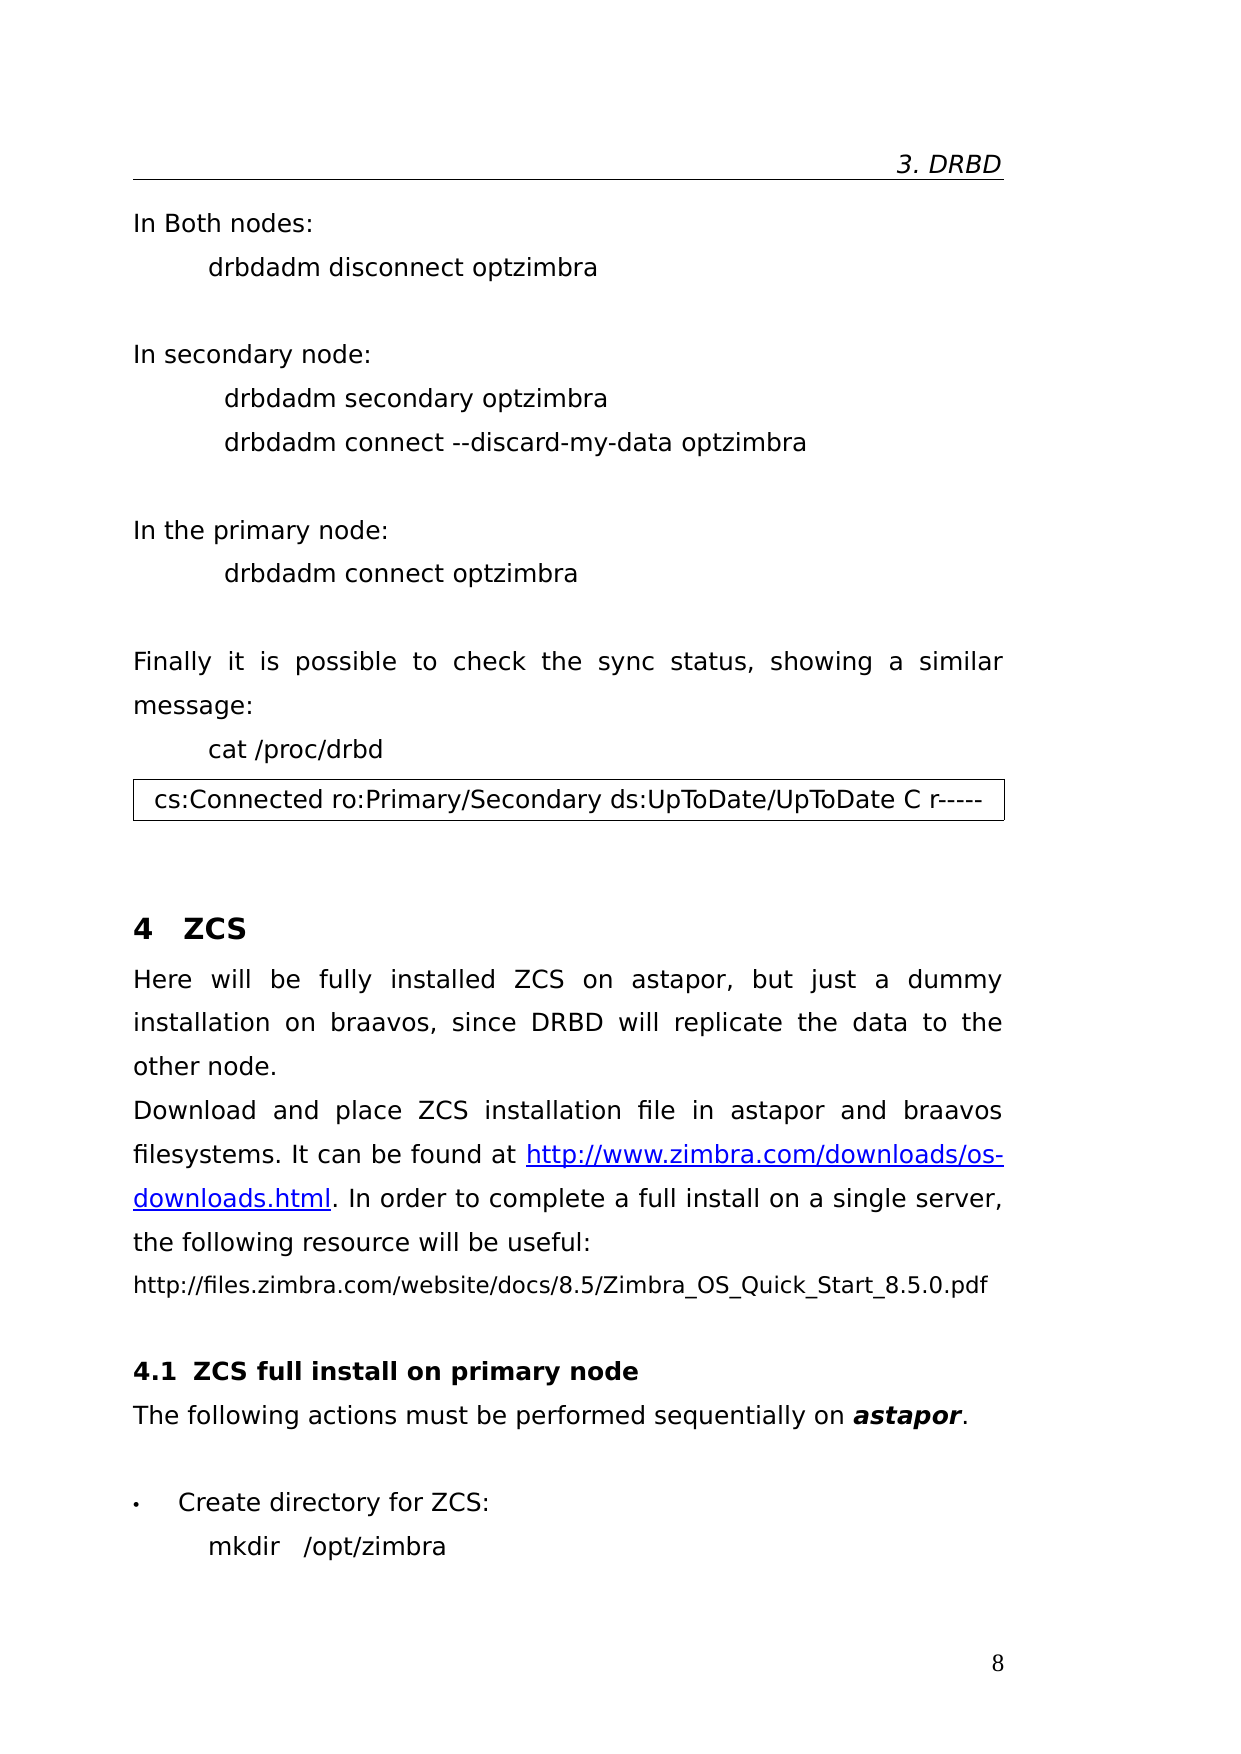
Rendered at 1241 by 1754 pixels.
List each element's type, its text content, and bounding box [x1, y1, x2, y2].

text In the primary node: [133, 516, 1004, 545]
text cat /proc/drbd [133, 735, 1004, 764]
text Here will be fully installed ZCS on astapor, but just a dummy installation on braavos, since DRBD will replicate the data to the other node. [133, 965, 1004, 1082]
text drbdadm connect --discard-my-data optzimbra [133, 428, 1004, 457]
text drbdadm connect optzimbra [133, 560, 1004, 589]
text http://files.zimbra.com/website/docs/8.5/Zimbra_OS_Quick_Start_8.5.0.pdf [133, 1272, 1004, 1298]
text Finally it is possible to check the sync status, showing a similar message: [133, 647, 1004, 721]
subtitle ZCS full install on primary node [133, 1357, 1004, 1386]
text In secondary node: [133, 340, 1004, 370]
text In Both nodes: [133, 209, 1004, 238]
table_header cs:Connected ro:Primary/Secondary ds:UpToDate/UpToDate C r----- [134, 780, 1004, 820]
list Create directory for ZCS: [133, 1488, 1004, 1518]
text The following actions must be performed sequentially on astapor. [133, 1401, 1004, 1430]
text mkdir /opt/zimbra [133, 1532, 1004, 1562]
subtitle ZCS [133, 912, 704, 946]
text drbdadm secondary optzimbra [133, 384, 1004, 413]
text drbdadm disconnect optzimbra [133, 253, 1004, 282]
text Download and place ZCS installation file in astapor and braavos filesystems. It can be found at http://www.zimbra.com/downloads/os-downloads.html. In order to complete a full install on a single server, the following resource will be useful: [133, 1096, 1004, 1257]
